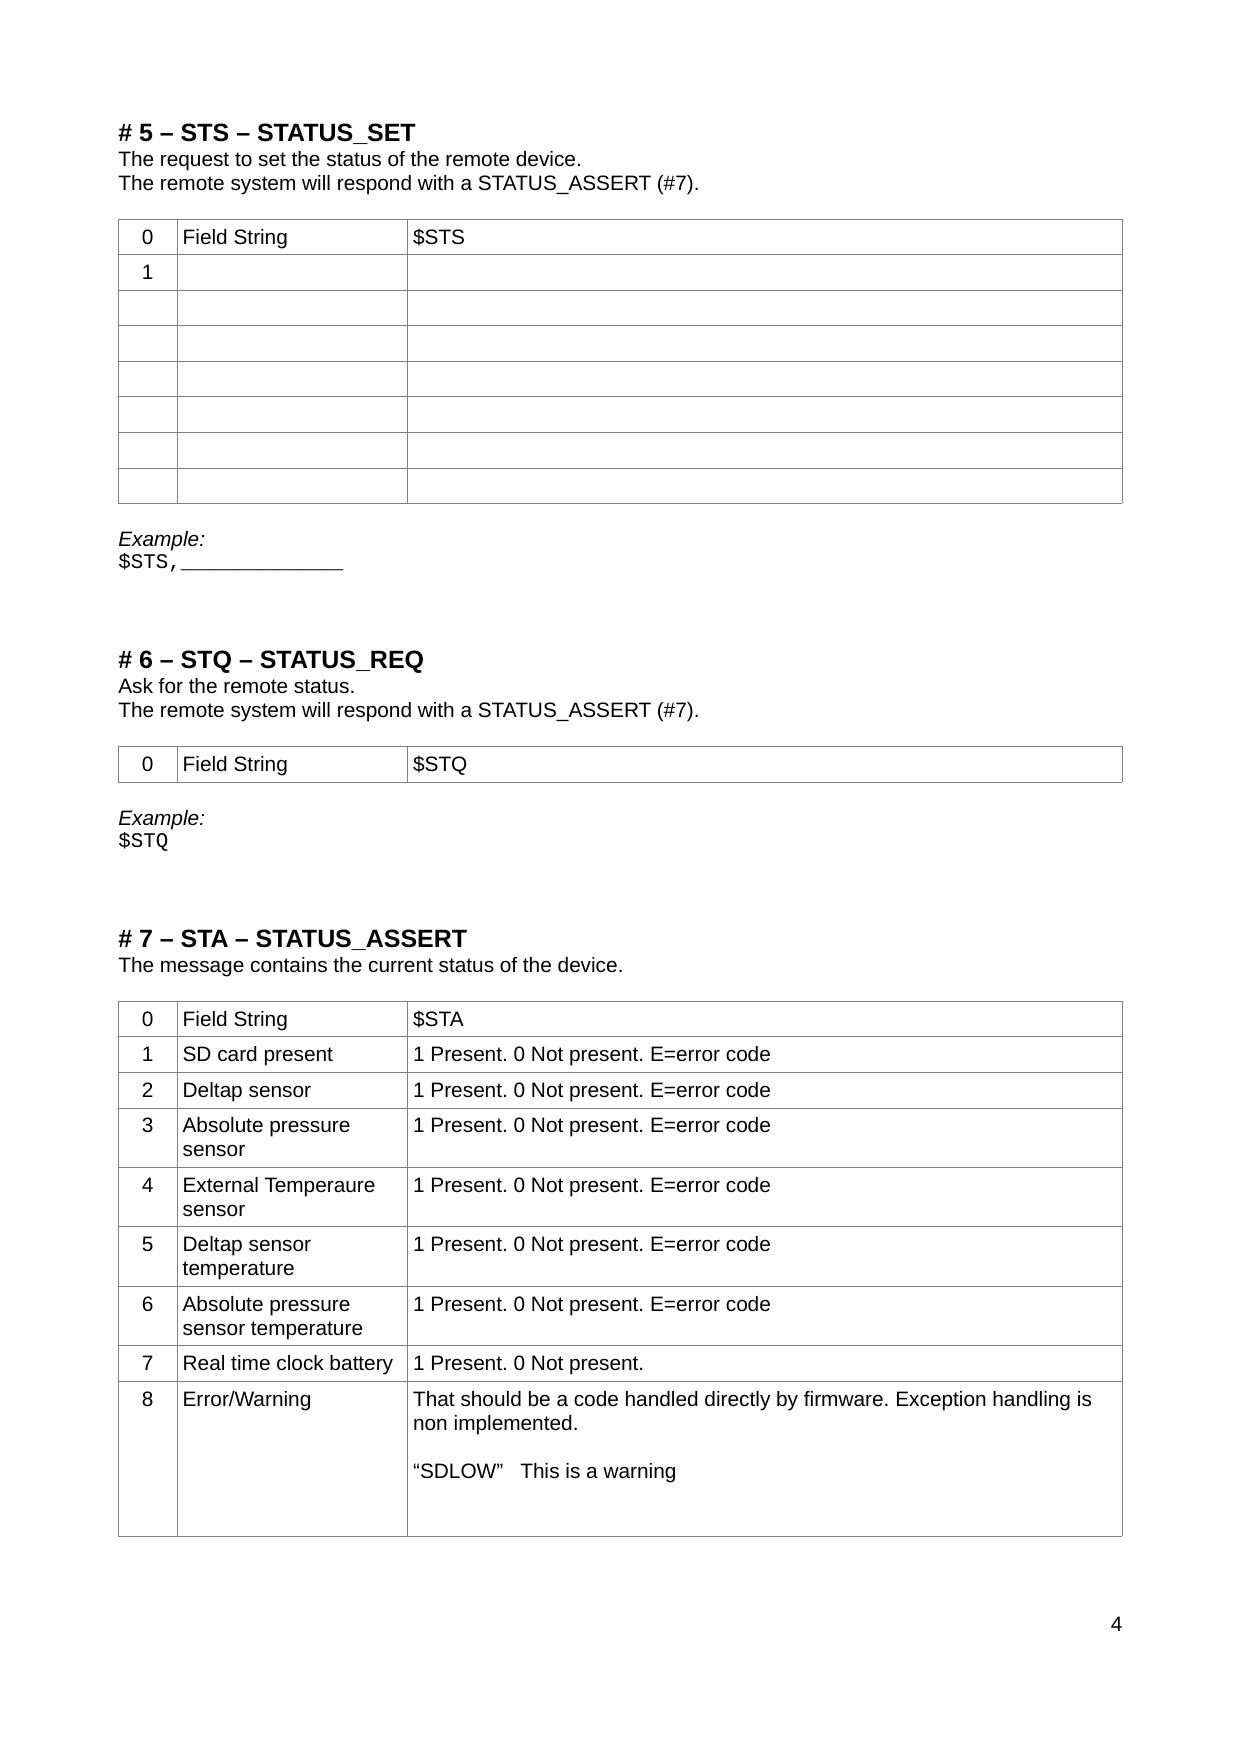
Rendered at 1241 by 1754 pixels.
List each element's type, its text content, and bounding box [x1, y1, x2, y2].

table_cell That should be a code handled directly by firmware. Exception handling is non implemented. “SDLOW” This is a warning [408, 1382, 1122, 1536]
table_header 0 [119, 747, 177, 782]
table_cell [178, 326, 407, 361]
table_cell 6 [119, 1287, 177, 1345]
table_cell [178, 362, 407, 396]
table_cell SD card present [178, 1037, 407, 1072]
table_cell [119, 433, 177, 467]
table_cell [178, 291, 407, 325]
table_cell 1 Present. 0 Not present. E=error code [408, 1073, 1122, 1107]
table_cell [178, 397, 407, 432]
table_header $STA [408, 1002, 1122, 1036]
table_cell [119, 291, 177, 325]
text $STQ [118, 830, 1122, 853]
table_cell Deltap sensor temperature [178, 1227, 407, 1286]
text Ask for the remote status. [118, 674, 1122, 698]
text The request to set the status of the remote device. [118, 147, 1122, 171]
table_cell [408, 255, 1122, 290]
table_cell [178, 433, 407, 467]
table_cell 1 [119, 1037, 177, 1072]
table_cell External Temperaure sensor [178, 1168, 407, 1226]
text Example: [118, 806, 1122, 830]
table_cell [119, 397, 177, 432]
table_cell 2 [119, 1073, 177, 1107]
table_cell 1 Present. 0 Not present. E=error code [408, 1227, 1122, 1286]
table_cell 8 [119, 1382, 177, 1536]
table_cell 7 [119, 1346, 177, 1381]
table_cell Deltap sensor [178, 1073, 407, 1107]
table_header 0 [119, 220, 177, 254]
table_cell Real time clock battery [178, 1346, 407, 1381]
table_cell [408, 362, 1122, 396]
text # 7 – STA – STATUS_ASSERT [118, 924, 1122, 953]
table_cell 1 Present. 0 Not present. [408, 1346, 1122, 1381]
text The remote system will respond with a STATUS_ASSERT (#7). [118, 698, 1122, 722]
table_cell [408, 469, 1122, 503]
table_header Field String [178, 747, 407, 782]
table_cell 3 [119, 1109, 177, 1167]
table_cell 1 Present. 0 Not present. E=error code [408, 1168, 1122, 1226]
text The message contains the current status of the device. [118, 953, 1122, 977]
table_header 0 [119, 1002, 177, 1036]
table_header $STS [408, 220, 1122, 254]
text # 6 – STQ – STATUS_REQ [118, 646, 1122, 674]
table_cell [178, 255, 407, 290]
table_cell [119, 326, 177, 361]
text Example: [118, 527, 1122, 551]
table_cell Absolute pressure sensor [178, 1109, 407, 1167]
table_cell 1 Present. 0 Not present. E=error code [408, 1037, 1122, 1072]
table_header Field String [178, 220, 407, 254]
table_cell Absolute pressure sensor temperature [178, 1287, 407, 1345]
table_cell 1 [119, 255, 177, 290]
table_cell [119, 469, 177, 503]
text $STS,_____________ [118, 551, 1122, 574]
table_cell 5 [119, 1227, 177, 1286]
text The remote system will respond with a STATUS_ASSERT (#7). [118, 171, 1122, 195]
table_cell [408, 433, 1122, 467]
table_cell [408, 291, 1122, 325]
table_cell [408, 326, 1122, 361]
table_cell 1 Present. 0 Not present. E=error code [408, 1109, 1122, 1167]
table_header Field String [178, 1002, 407, 1036]
table_cell 1 Present. 0 Not present. E=error code [408, 1287, 1122, 1345]
table_cell 4 [119, 1168, 177, 1226]
table_cell [178, 469, 407, 503]
table_cell [408, 397, 1122, 432]
table_header $STQ [408, 747, 1122, 782]
table_cell [119, 362, 177, 396]
text # 5 – STS – STATUS_SET [118, 118, 1122, 147]
table_cell Error/Warning [178, 1382, 407, 1536]
